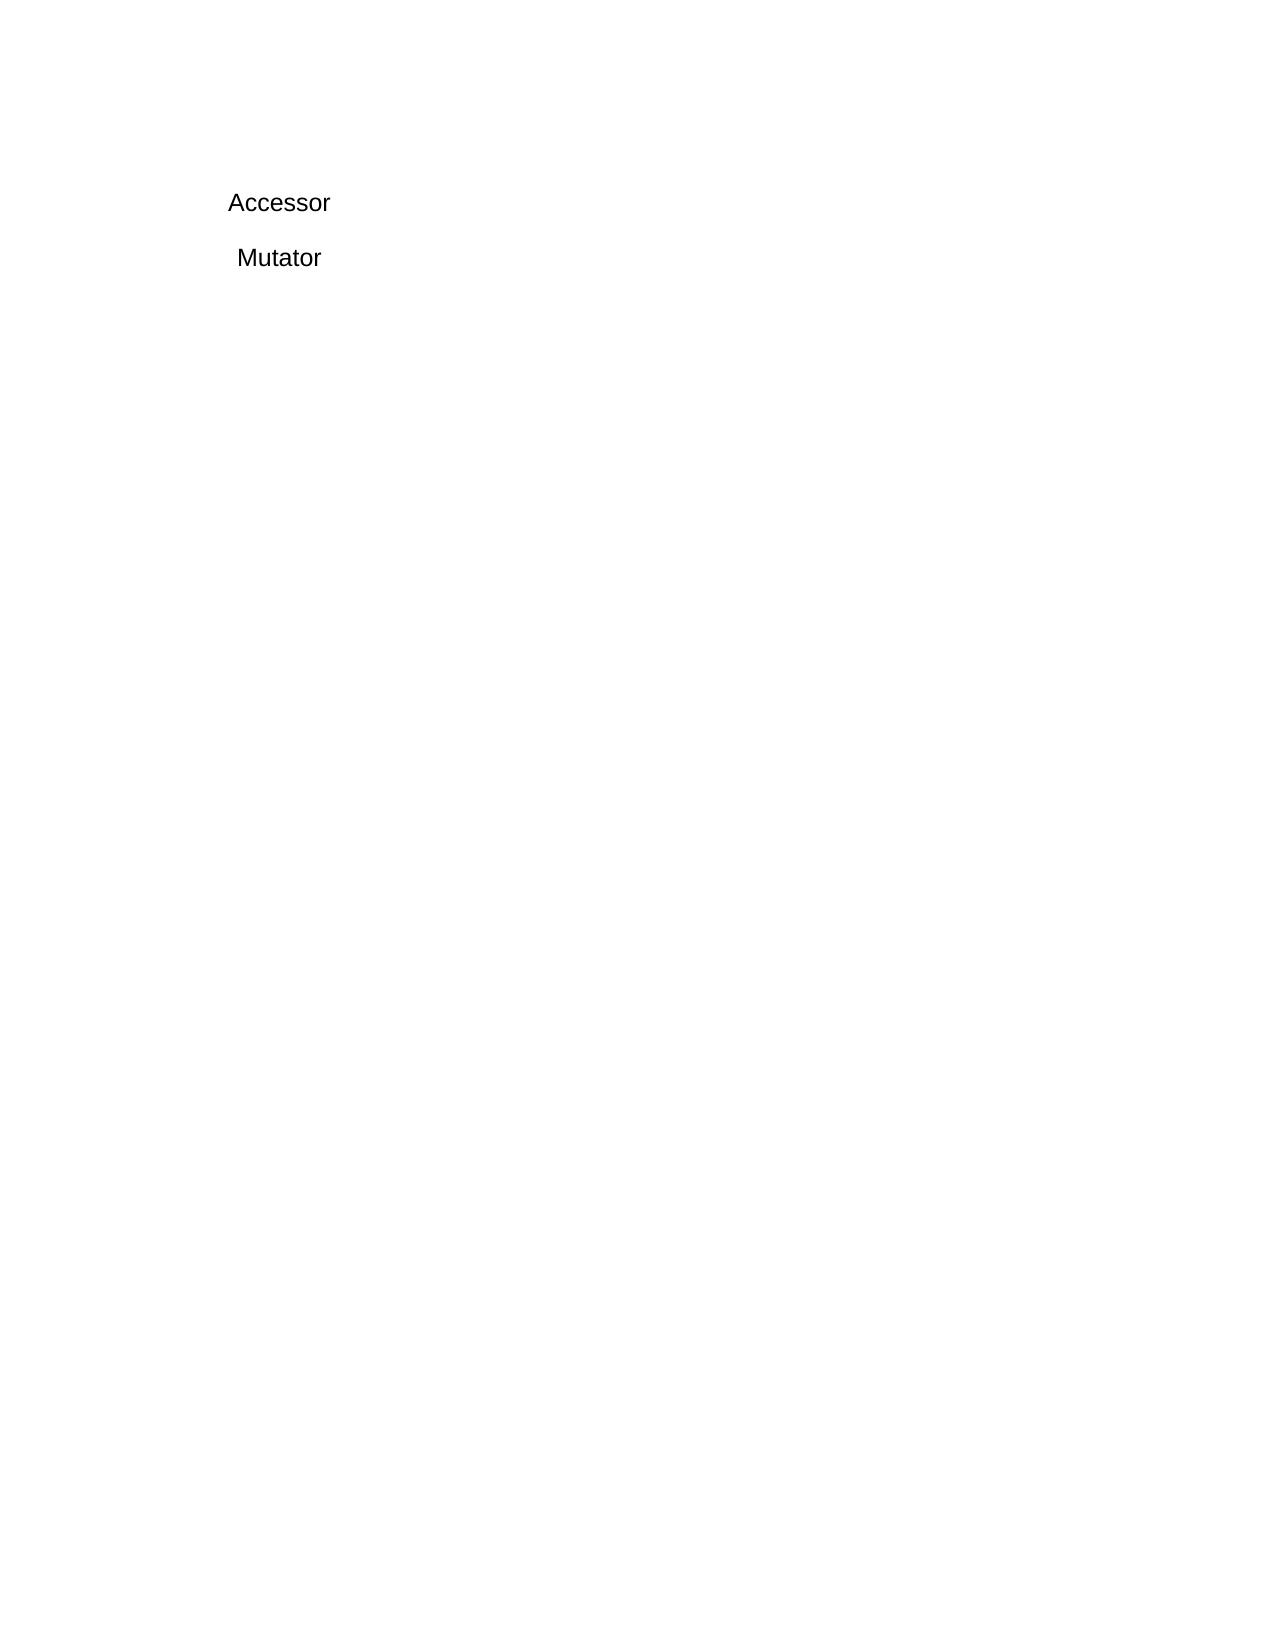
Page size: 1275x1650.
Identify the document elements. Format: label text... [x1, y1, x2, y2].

table_cell [160, 385, 398, 431]
table_cell [398, 150, 1135, 338]
table_cell [160, 338, 398, 385]
table_cell Accessor Mutator [160, 150, 398, 338]
table_cell [398, 338, 1135, 385]
table_cell [398, 385, 1135, 431]
